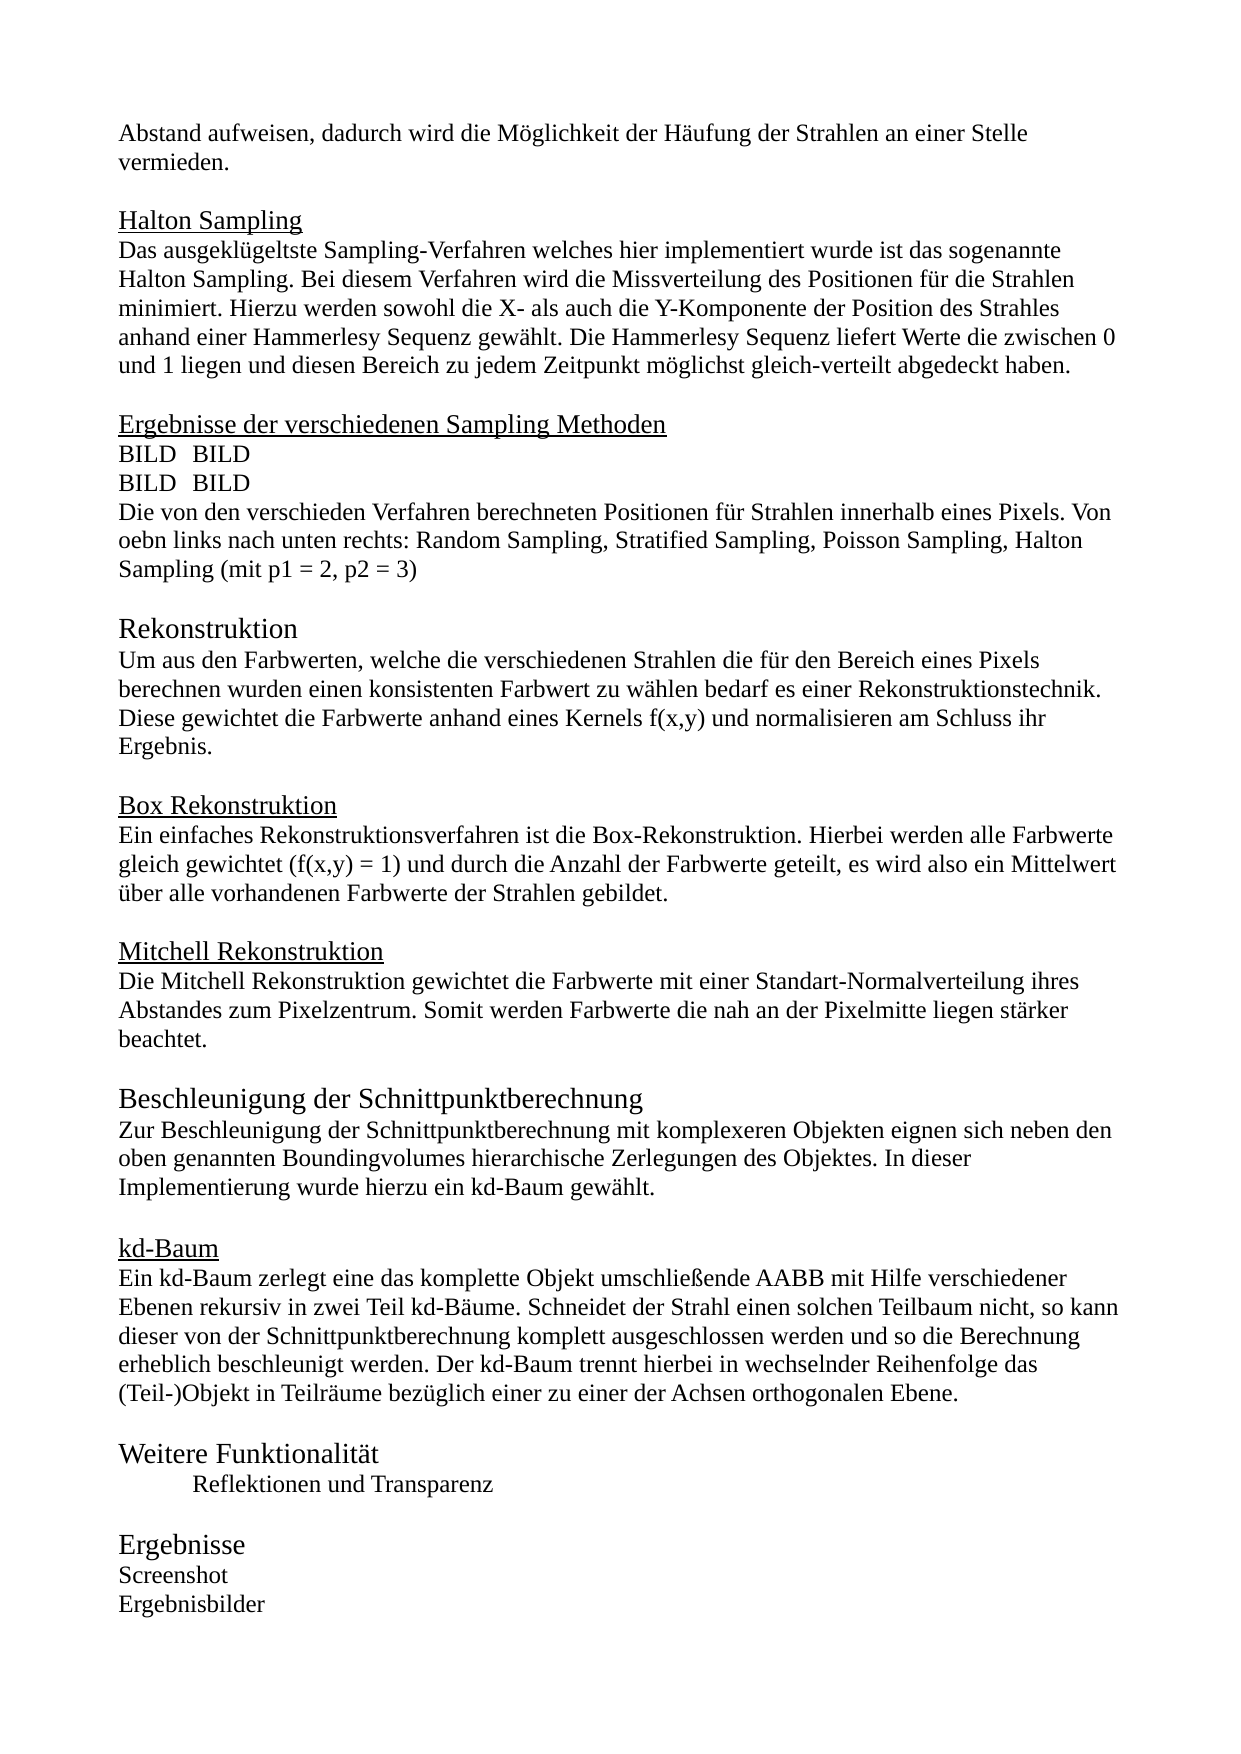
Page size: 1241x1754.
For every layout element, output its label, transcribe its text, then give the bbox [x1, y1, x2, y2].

text BILD BILD [118, 468, 1122, 497]
text Beschleunigung der Schnittpunktberechnung [118, 1081, 1122, 1115]
text Weitere Funktionalität [118, 1436, 1122, 1469]
text Mitchell Rekonstruktion [118, 935, 1122, 966]
text Um aus den Farbwerten, welche die verschiedenen Strahlen die für den Bereich eines Pixels berechnen wurden einen konsistenten Farbwert zu wählen bedarf es einer Rekonstruktionstechnik. Diese gewichtet die Farbwerte anhand eines Kernels f(x,y) und normalisieren am Schluss ihr Ergebnis. [118, 645, 1122, 760]
text Ein kd-Baum zerlegt eine das komplette Objekt umschließende AABB mit Hilfe verschiedener Ebenen rekursiv in zwei Teil kd-Bäume. Schneidet der Strahl einen solchen Teilbaum nicht, so kann dieser von der Schnittpunktberechnung komplett ausgeschlossen werden und so die Berechnung erheblich beschleunigt werden. Der kd-Baum trennt hierbei in wechselnder Reihenfolge das (Teil-)Objekt in Teilräume bezüglich einer zu einer der Achsen orthogonalen Ebene. [118, 1263, 1122, 1407]
text Ergebnisse [118, 1527, 1122, 1560]
text Abstand aufweisen, dadurch wird die Möglichkeit der Häufung der Strahlen an einer Stelle vermieden. [118, 118, 1122, 176]
text Zur Beschleunigung der Schnittpunktberechnung mit komplexeren Objekten eignen sich neben den oben genannten Boundingvolumes hierarchische Zerlegungen des Objektes. In dieser Implementierung wurde hierzu ein kd-Baum gewählt. [118, 1115, 1122, 1201]
text Reflektionen und Transparenz [118, 1469, 1122, 1498]
text Die von den verschieden Verfahren berechneten Positionen für Strahlen innerhalb eines Pixels. Von oebn links nach unten rechts: Random Sampling, Stratified Sampling, Poisson Sampling, Halton Sampling (mit p1 = 2, p2 = 3) [118, 497, 1122, 583]
text Ein einfaches Rekonstruktionsverfahren ist die Box-Rekonstruktion. Hierbei werden alle Farbwerte gleich gewichtet (f(x,y) = 1) und durch die Anzahl der Farbwerte geteilt, es wird also ein Mittelwert über alle vorhandenen Farbwerte der Strahlen gebildet. [118, 820, 1122, 906]
text Das ausgeklügeltste Sampling-Verfahren welches hier implementiert wurde ist das sogenannte Halton Sampling. Bei diesem Verfahren wird die Missverteilung des Positionen für die Strahlen minimiert. Hierzu werden sowohl die X- als auch die Y-Komponente der Position des Strahles anhand einer Hammerlesy Sequenz gewählt. Die Hammerlesy Sequenz liefert Werte die zwischen 0 und 1 liegen und diesen Bereich zu jedem Zeitpunkt möglichst gleich-verteilt abgedeckt haben. [118, 236, 1122, 379]
text Screenshot [118, 1560, 1122, 1589]
text Ergebnisse der verschiedenen Sampling Methoden [118, 408, 1122, 439]
text Halton Sampling [118, 204, 1122, 236]
text kd-Baum [118, 1232, 1122, 1263]
text Rekonstruktion [118, 612, 1122, 645]
text BILD BILD [118, 439, 1122, 468]
text Die Mitchell Rekonstruktion gewichtet die Farbwerte mit einer Standart-Normalverteilung ihres Abstandes zum Pixelzentrum. Somit werden Farbwerte die nah an der Pixelmitte liegen stärker beachtet. [118, 966, 1122, 1052]
text Box Rekonstruktion [118, 789, 1122, 820]
text Ergebnisbilder [118, 1589, 1122, 1618]
